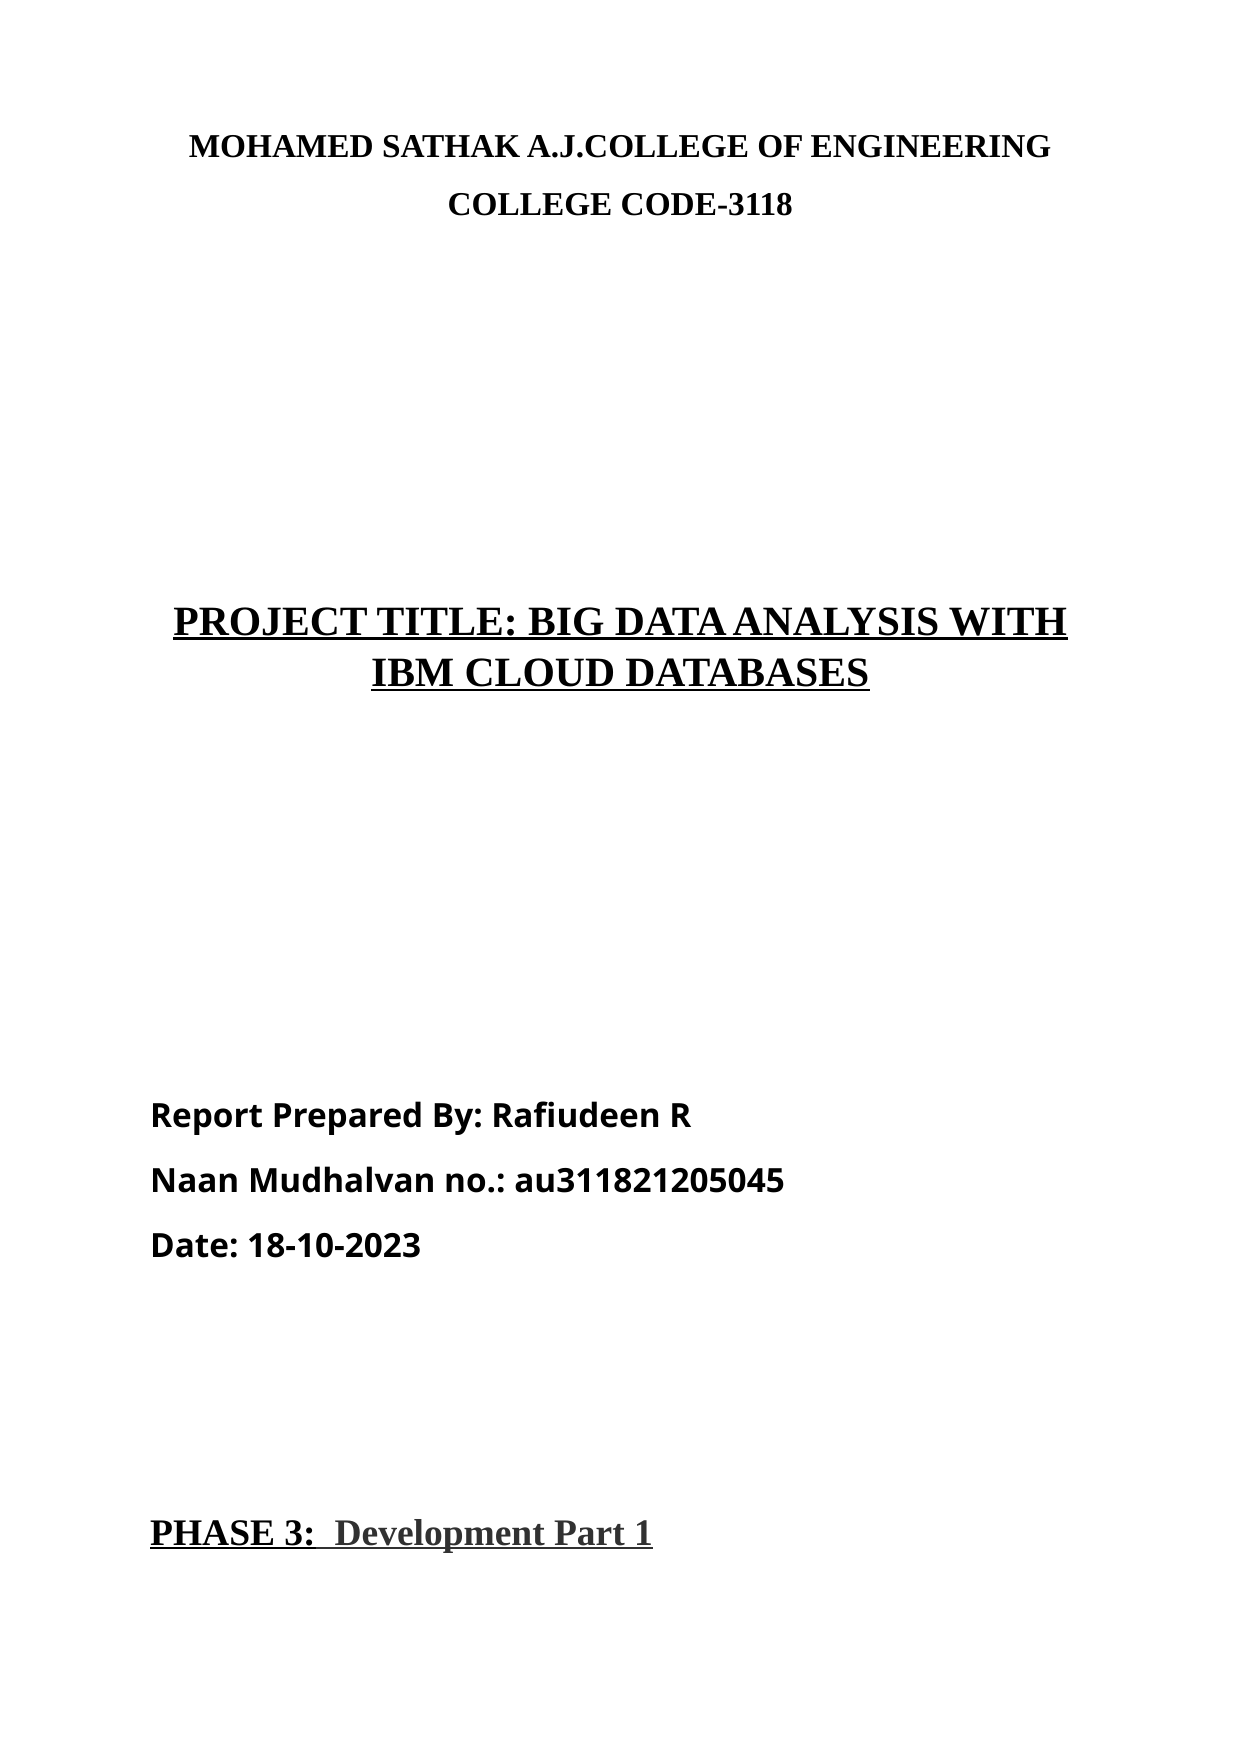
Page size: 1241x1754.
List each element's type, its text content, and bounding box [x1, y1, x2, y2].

text PHASE 3: Development Part 1 [150, 1510, 1090, 1553]
text Date: 18-10-2023 [150, 1222, 1090, 1267]
text MOHAMED SATHAK A.J.COLLEGE OF ENGINEERING [150, 126, 1090, 164]
text PROJECT TITLE: BIG DATA ANALYSIS WITH IBM CLOUD DATABASES [150, 596, 1090, 695]
text COLLEGE CODE-3118 [150, 184, 1090, 263]
text Report Prepared By: Rafiudeen R [150, 1091, 1090, 1137]
text Naan Mudhalvan no.: au311821205045 [150, 1157, 1090, 1202]
